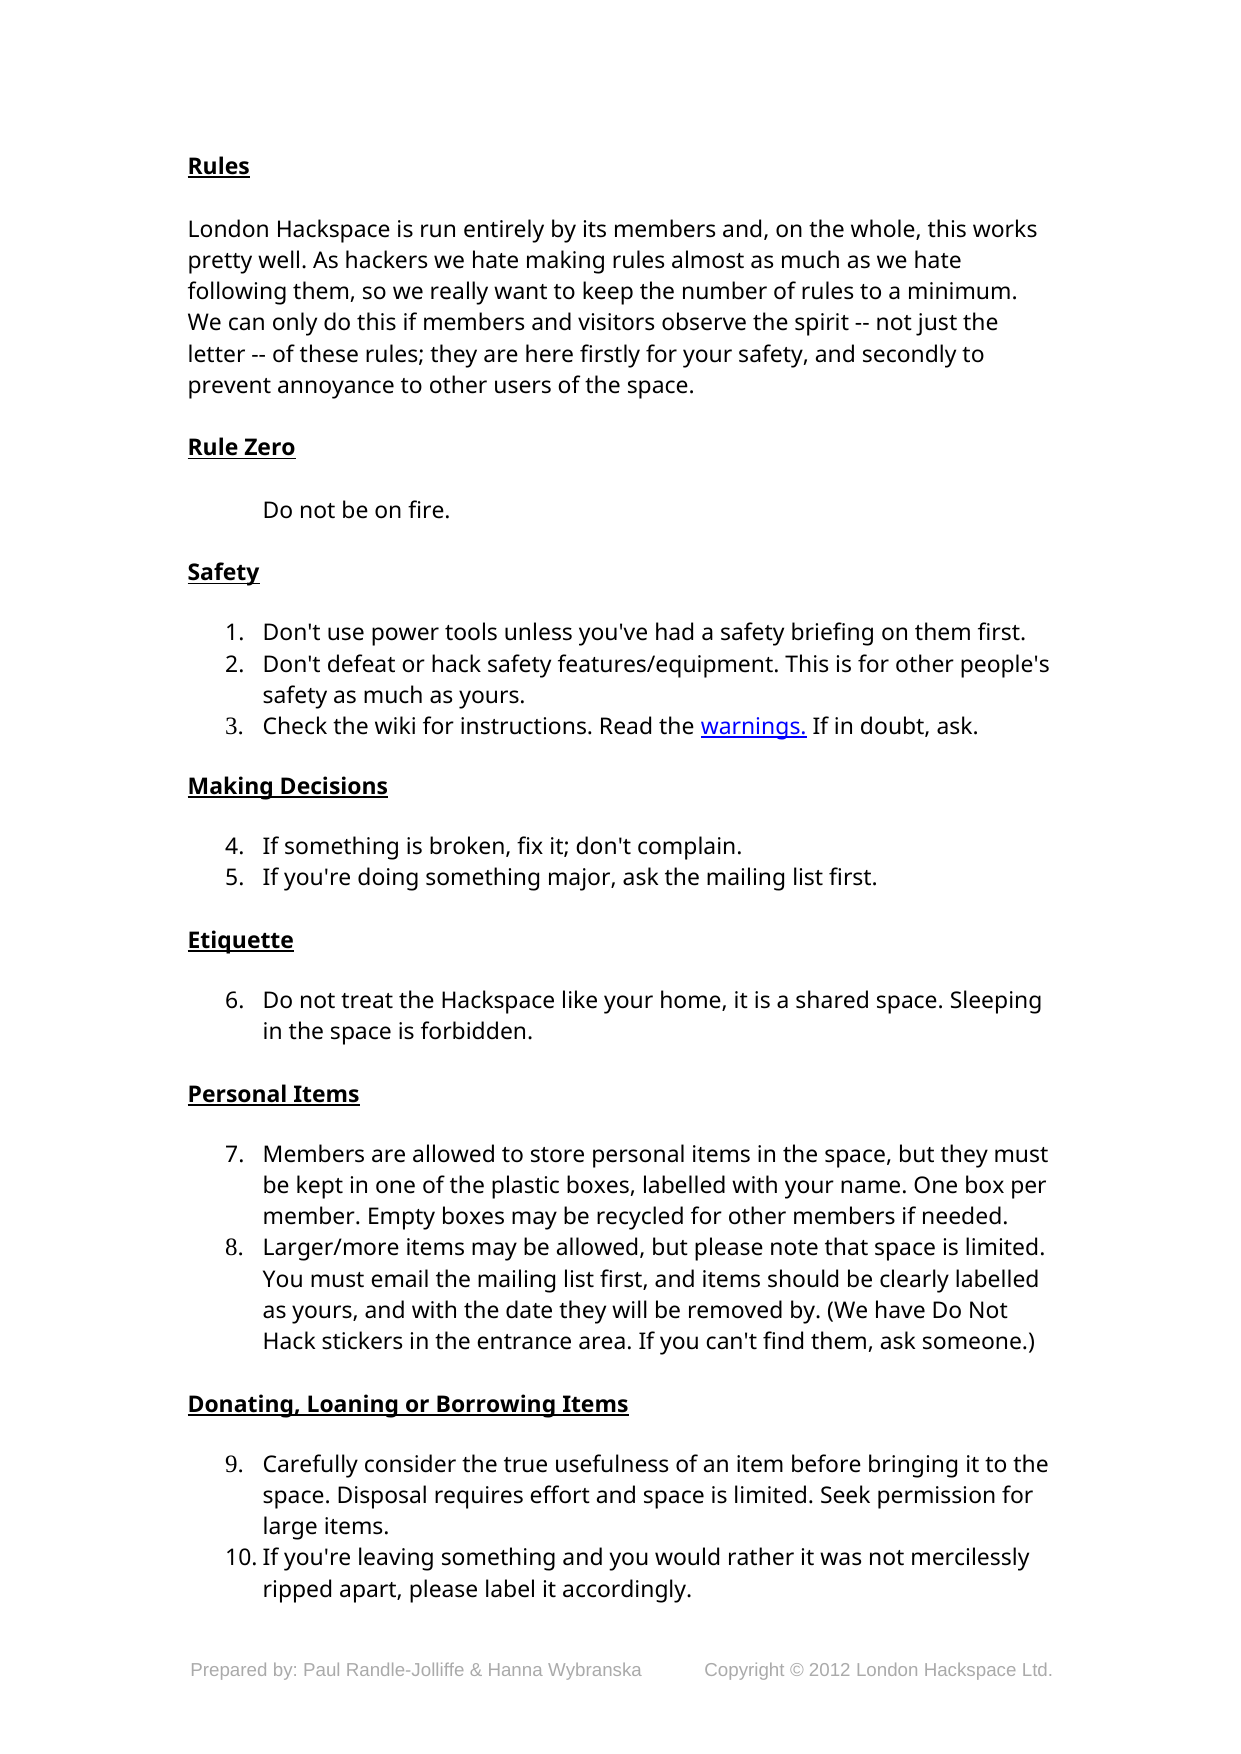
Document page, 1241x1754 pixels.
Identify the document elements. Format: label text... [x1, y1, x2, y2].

list Carefully consider the true usefulness of an item before bringing it to the space. Disposal requires effort and space is limited. Seek permission for large items. [225, 1447, 1053, 1541]
list If something is broken, fix it; don't complain. [225, 830, 1053, 861]
list Don't defeat or hack safety features/equipment. This is for other people's safety as much as yours. [225, 647, 1053, 710]
text Etiquette [187, 924, 1053, 955]
text Personal Items [187, 1077, 1053, 1109]
list Do not treat the Hackspace like your home, it is a shared space. Sleeping in the space is forbidden. [225, 984, 1053, 1077]
text Donating, Loaning or Borrowing Items [187, 1387, 1053, 1419]
list If you're leaving something and you would rather it was not mercilessly ripped apart, please label it accordingly. [225, 1541, 1053, 1604]
text Rules [187, 150, 1053, 181]
list Members are allowed to store personal items in the space, but they must be kept in one of the plastic boxes, labelled with your name. One box per member. Empty boxes may be recycled for other members if needed. [225, 1137, 1053, 1231]
list Check the wiki for instructions. Read the warnings. If in doubt, ask. [225, 710, 1053, 770]
list Don't use power tools unless you've had a safety briefing on them first. [225, 616, 1053, 647]
text London Hackspace is run entirely by its members and, on the whole, this works pretty well. As hackers we hate making rules almost as much as we hate following them, so we really want to keep the number of rules to a minimum. We can only do this if members and visitors observe the spirit -- not just the letter -- of these rules; they are here firstly for your safety, and secondly to prevent annoyance to other users of the space. [187, 212, 1053, 400]
list If you're doing something major, ask the mailing list first. [225, 861, 1053, 924]
text Rule Zero [187, 431, 1053, 462]
list Larger/more items may be allowed, but please note that space is limited. You must email the mailing list first, and items should be clearly labelled as yours, and with the date they will be removed by. (We have Do Not Hack stickers in the entrance area. If you can't find them, ask someone.) [225, 1231, 1053, 1356]
text Making Decisions [187, 770, 1053, 801]
list Do not be on fire. [225, 494, 1053, 556]
text Safety [187, 556, 1053, 587]
